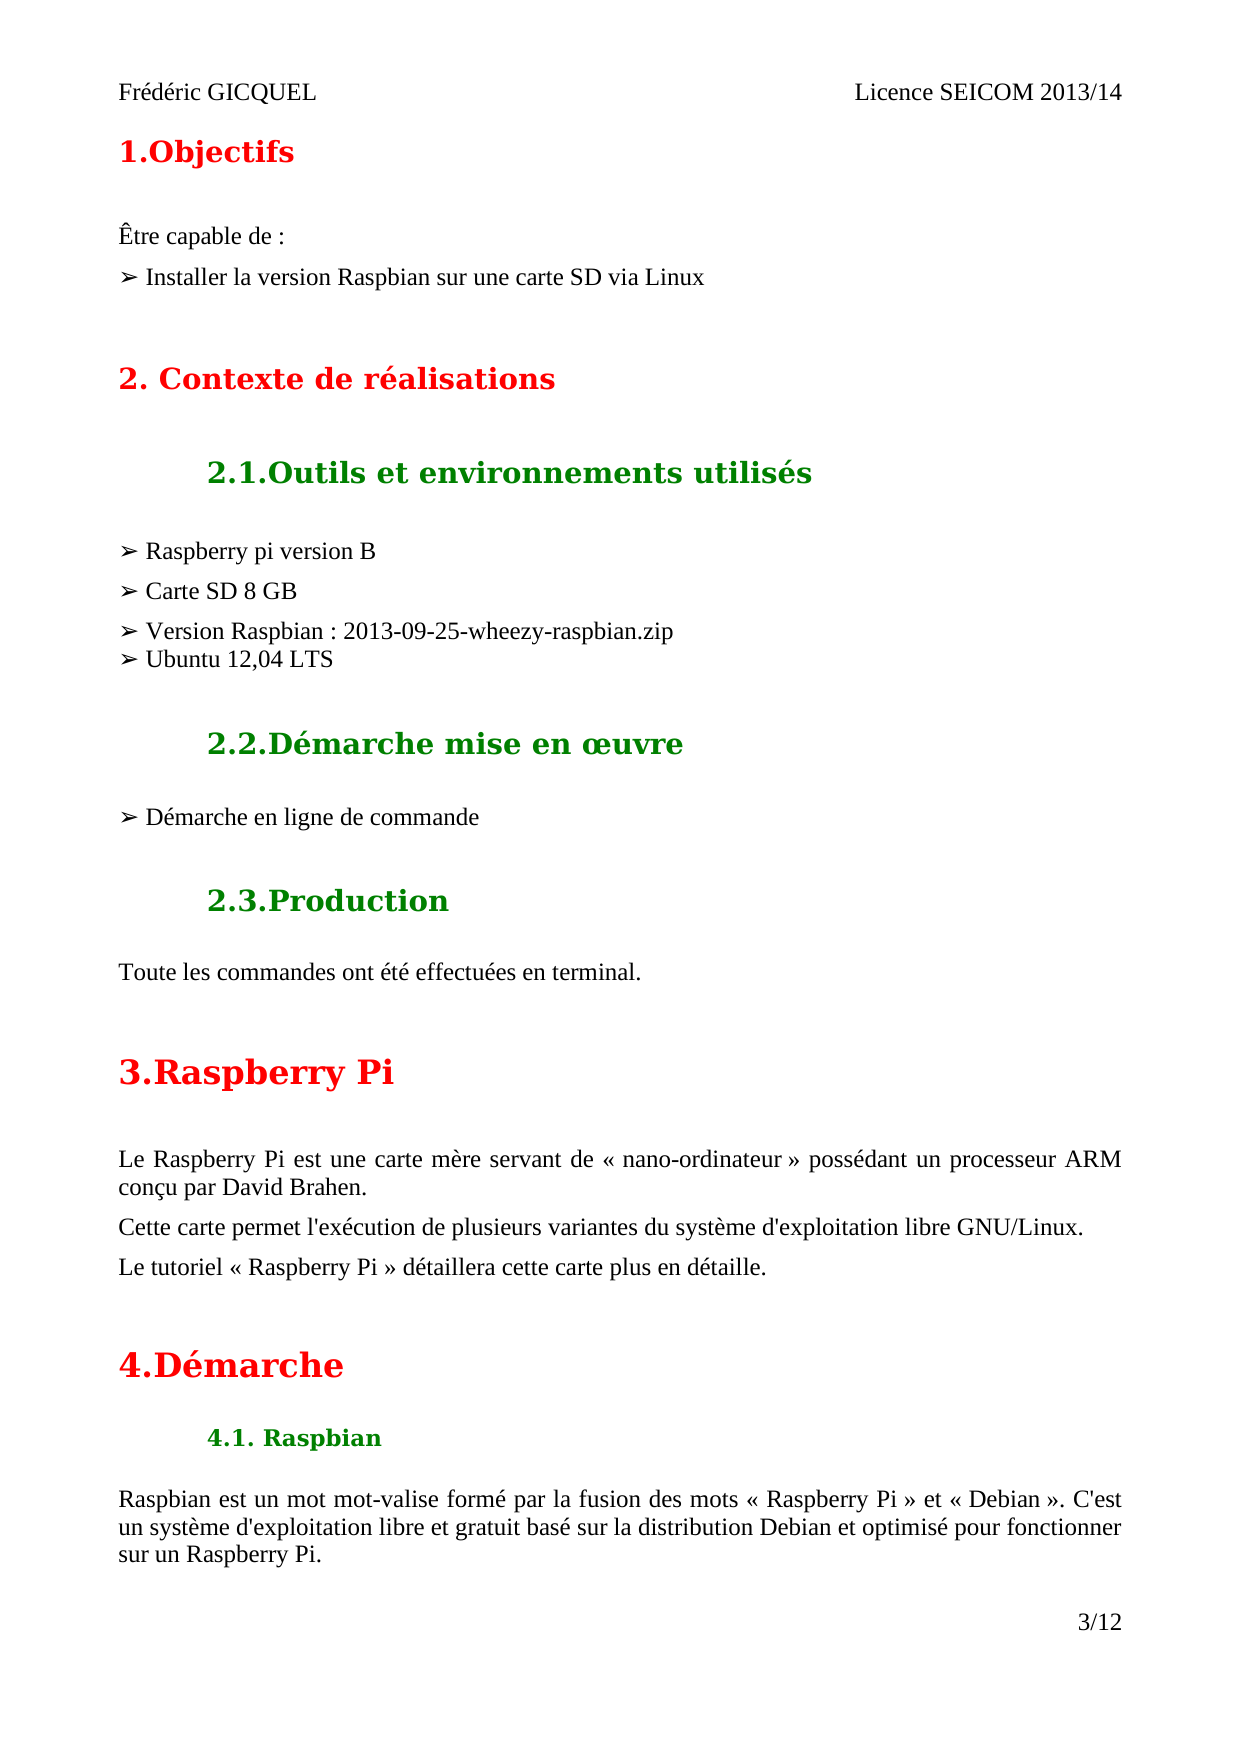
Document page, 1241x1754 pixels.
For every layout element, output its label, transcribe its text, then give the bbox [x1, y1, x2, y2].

text ➢ Raspberry pi version B [118, 537, 1122, 564]
text Raspbian est un mot mot-valise formé par la fusion des mots « Raspberry Pi » et « Debian ». C'est un système d'exploitation libre et gratuit basé sur la distribution Debian et optimisé pour fonctionner sur un Raspberry Pi. [118, 1485, 1122, 1568]
text Le Raspberry Pi est une carte mère servant de « nano-ordinateur » possédant un processeur ARM conçu par David Brahen. [118, 1145, 1122, 1200]
subtitle 3.Raspberry Pi [118, 1053, 1122, 1092]
text ➢ Installer la version Raspbian sur une carte SD via Linux [118, 263, 1122, 290]
subtitle 2.3.Production [207, 884, 1122, 918]
text ➢ Carte SD 8 GB [118, 577, 1122, 605]
text Cette carte permet l'exécution de plusieurs variantes du système d'exploitation libre GNU/Linux. [118, 1213, 1122, 1241]
text ➢ Ubuntu 12,04 LTS [118, 645, 1122, 673]
text ➢ Démarche en ligne de commande [118, 803, 1122, 831]
text Être capable de : [118, 222, 1122, 250]
subtitle 2.2.Démarche mise en œuvre [207, 727, 1122, 761]
subtitle 4.1. Raspbian [207, 1425, 1122, 1452]
text Toute les commandes ont été effectuées en terminal. [118, 958, 1122, 986]
subtitle 4.Démarche [118, 1346, 1122, 1386]
subtitle 2. Contexte de réalisations [118, 362, 1122, 396]
subtitle 1.Objectifs [118, 135, 1122, 170]
text ➢ Version Raspbian : 2013-09-25-wheezy-raspbian.zip [118, 617, 1122, 645]
text Le tutoriel « Raspberry Pi » détaillera cette carte plus en détaille. [118, 1253, 1122, 1281]
subtitle 2.1.Outils et environnements utilisés [207, 456, 1122, 490]
